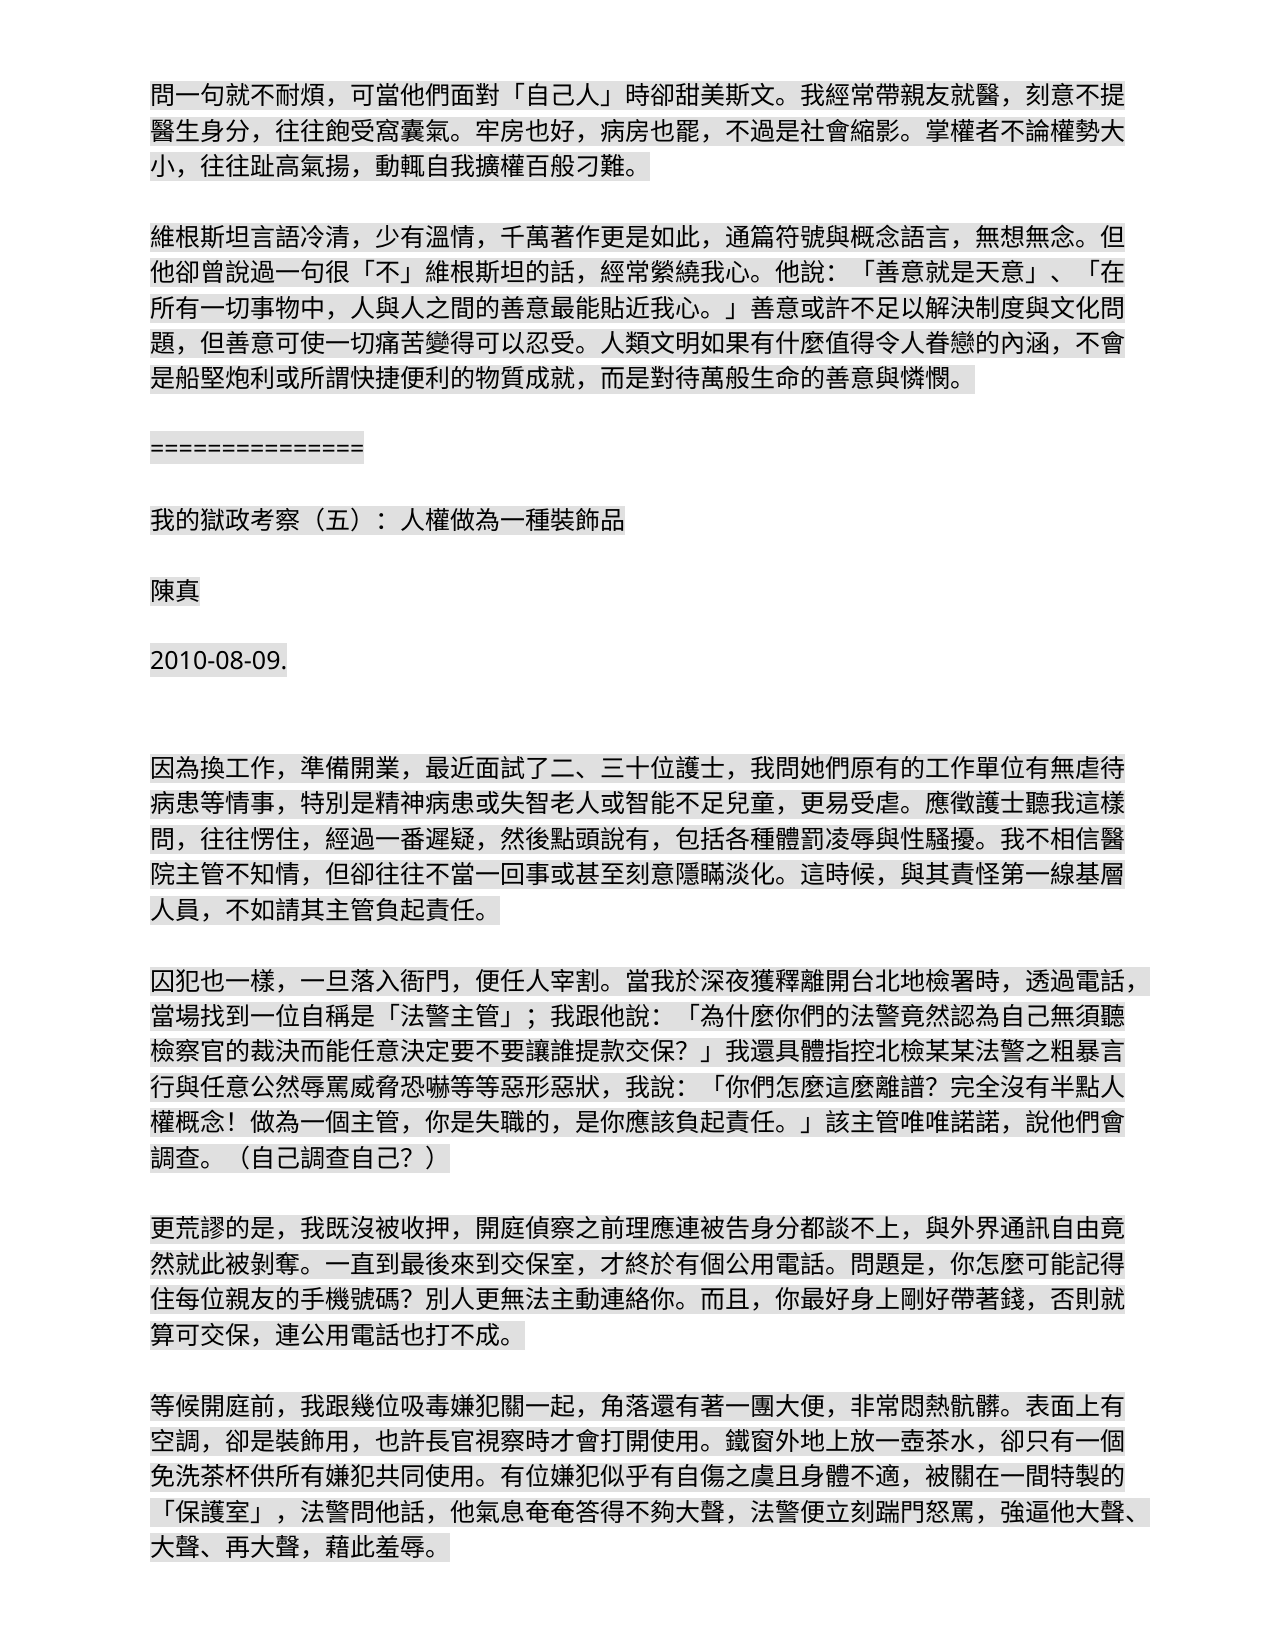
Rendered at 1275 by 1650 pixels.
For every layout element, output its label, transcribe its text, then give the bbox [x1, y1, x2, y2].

text 阿水律師，你講錯了，台灣並沒有去以色列和美國等駐台機構舉牌抗議的什麼「言論自由」或「表現自由」。這類駐台機構，因無邦交，其實都屬民間團體，而非什麼「大使館」，但是照樣被劃歸為集會遊行的禁制區。 台灣不但沒有對這些機構進行任何集會遊行的自由，當我們人數僅有一人或兩人，根本不符合集遊法「兩人以上」之基本要件時，哪怕你只是一個人舉著牌子呆站路旁，一樣有可能會被抓，其實就跟土匪擄人沒兩樣。抓或不抓，不是根據什麼法律，而是根據某種政治需要。 我們在美國和以色列的駐台機構都被警察抓過，有一次是在以色列，只有我一個人被逮捕，正確來說應該是說被綁架，連夜移送台北地檢署偵辦。據綁架我的警方之高層主管私下透露，不是他們樂意這麼做，而是以色列打電話給警政署，要求將我逮捕歸案，繩之以法。 另外，劉旭別對祖國太失望，台灣在內政方面，也許比大陸好一些或好上許多，但是種種違法亂紀荒腔走板的作法，依然還是常態。 我找到一些以前的文章，有一些已經被《立報》刪除，只剩標題，比方說「我的獄政考察（一）：當警察比歹徒還像歹徒」。我只找到（二）至（五），後面應該還有（六）至（十），一時找不到。 我把「我的獄政考察」（二）至（五）以及過去一兩則留言依時間順序貼在下面。 陳真 2020. 06. 08. ============ 陳真 2010.07.09. 剛回到家，一切無礙，謝謝各位。 「吃飽太閒快速瘦身法」相當管用，我的青蛙肚一下都沒了，特別是頭一天晚上「投宿」台北地檢署，一整晚斷水斷食 (誰說裏頭有水喝？有是有，不過卻是一個丟棄式塑膠杯由所有囚犯共同飲用，我寧渴勿濫不敢喝)。而且，由數名法警聯手不斷以一百分貝音量莫名其妙對你咆哮怒罵威脅恐嚇，甚至暗拳偷襲外加無影腿等等等，身心靈三管齊下，瘦身效果非常好！但有心臟病者最好還是不要輕易嚐試。 相對於在稍早前在警察局問筆錄之噓寒問暖，東一句陳教授，西一句陳醫師，地檢署的法警室卻顯然完全不把人當人看，百般虐待，肆無忌憚地違法。 我實在看不下去，於是隔著鐵窗，問一位法警尊姓大名。之所以問他名字是因為，此人彷彿急性重度躁症發作，狂暴怒吼踹門威脅，狂飆巨大音量之髒話。不斷怒罵囚犯。 即便是在精神病房，這樣的狂躁暴力行為恐怕也已經老早被醫護人員給五花大綁打上兩三管鎮靜劑了，但在台北地檢署卻似乎是常態。我實在分不清究竟是鐵窗內的囚犯還是鐵窗外這些所謂法警比較像歹徒。 這位身心狀況顯然不太穩定的法警先生，大概是不相信我會對他怎樣或能對他怎樣，所以當我問他姓名時，他雖不敢表明，但仍指著自己的臂章「編號xxx」(姑隱其編號)大聲怒罵回應，要我儘管放馬過來，說他沒在怕。 我「出獄」後第一分鐘，就是去櫃台找主管，當場跟他們索取投訴書。我說我要公開檢舉該署惡行，並指名其中一些人根本完全不適任。結果他們竟然告訴我說本署沒有任何申訴或檢舉管道。 其實這樣說也對，當警察比歹徒還像歹徒，當執法機關本身就是違法亂紀的巢穴時，你要向誰投訴或檢舉？ 幾分鐘後，我找到一位自稱是法警主管的人，我問他說：「你們以為嫌犯不是人嗎？你們沒有一點人權與法治觀念嗎？甚至竟然可以違反檢察官的諭令，私自扣押嫌犯，故意不讓他們交保！」 對方這位主管並沒有默然以對，竟然反而說「他們本來就是這樣啊」，還說「檢察官或法官通常都不知道我們 (法警)的實際執行交保狀況。」 在台北地檢署發呆時，我不禁想起被台大醫院連續十七次開具所謂「有生命危險故不宜出庭」的診斷書之扁嫂吳淑珍，她後來出庭更是由台大派出醫療團隊一路呵護備至。我們對高官巨賈也未免體貼得太窩囊了吧？但是，對一般平民百姓的生命或尊嚴或各項權利卻視如敝屣。 我曾在書上看過歐洲數百年前一些監獄或精神病院訴諸怒罵叫囂毆打甚至屎尿四溢餵人如餵狗的場景，當我待在台北地檢署時，不禁聯想，場面十分類似。 看到這樣一種拘留場景，心裏實在有說不出的悲傷，為何我的家鄉是這樣一種社會？為何社會發展之良善果實如此難以成長？究竟要多少歲月多少痛苦多少筆墨、青春與血淚才能灌溉出一片美麗森林？ 於是，當檢察官諭令法警解開我的手銬讓我交保候傳時，我說我拒絕交保，我不願花一毛錢保釋。檢察官聞言很訝異，表示不解，還說一萬元保釋金額已經夠低了。 重點是：這不是金額大小的問題。 數小時後，見我依然不走，於是深夜二度提訊，一直要問我為什麼，為什麼，為什麼拒絕交保？我給了檢察官一個庸俗答案。我說惡法非法，邪惡的法律不是法律，我說我對集會遊行法缺乏敬意，我不願意在這樣的罪名下為自己做任何辯護，更不用說交保。而且，你們就算放我出去，我還是會再去以色列辦事處前舉牌靜站。 但事實上，我拒絕交保的真正原因完全不是因為集遊法，而是因為一些我所無法清楚表達的心裏感受，肯定是跟監牢裏可悲的場景有關。這大概就像你沒辦法清楚表達你對親友的感情一樣。 幾個小時的長考：交保或不交保？的確讓我很為難。只要我同意交保，馬上可重見天日，可以好好喝點水吃點東西然後睡覺，但我若拒絕交保，便可能被收押，然後就不知道什麼時候才能出來了。只要關個一兩星期，我籌畫已久的新工作便可能永久失去，而且恐怕一時也不會有人敢雇用我了。 天人交戰的結果，良心終究還是獲勝了。再度開庭時，我心意已決，告訴檢察官說我決定不交保。 生命是這樣一種東西，你不可能什麼都要，至少會有些時候，你總得犧牲一些東西來成就某種果實，就像一種敬拜天地的祭品那樣。 ================== 陳真 2010.07.10. 警方偵訊中，問我過去有無其它案子？我說有，二十幾年前我曾有個叛亂案。警方還問我如何認識其他「群眾」等等一些怪問題，真不知道他們到底在想什麼。我說，沒有什麼「群眾」，參與者原本就都是好朋友。 其實，我一進偵訊室便表明「除了認罪之外，其它問題我都不願回答，何必浪費彼此的時間？」也因此，我的偵訊很快就結束。 偵訊完之後，我被關在一個小房間，關了大約兩小時，七點左右，兩位信義分局的刑警押我上車，來到總統府附近的台北地檢署，也許是因為知道我是醫生，一路上對我十分有禮。 來到地檢署門口，竟然有大批媒體記者守候在場。開車的刑警不敢停車而只好一直往前開，在附近兜圈子。我說別緊張啊，這些記者絕不會是衝著我來的，我又不是名人。(就算把我押赴刑場，也不會有記者來。) 兩位刑警半信半疑，但我說沒事沒事，不用擔心，這一大群記者絕對不是因為我而來。於是，刑警們本來似乎要把我從後門偷渡進去，後來就還是決定走前門。沒想到我們一下車，大批記者馬上衝過來，包圍著我，鎂光燈閃個不停。我當下心裏很納悶，難道是台大醫院為了營救我，把事情鬧大？不會吧？有那麼嚴重嗎？ 我當時根本不知道狀況，心裏想說記者愛拍就拍吧，於是我一路微笑慢慢往前走，就像好萊塢明星在走紅地毯那樣，好不容易走到大門口時，一位女記者在後方稍遠處開口大聲問說：「為什麼你要枉顧消防安全？為什麼要貪污？」我停下腳步回頭問說：「什麼消防安全？」「我什麼時候貪污？」 記者們統統愣住，沒有人回答。我接著說：「我看你們應該是拍錯人了？這不會是新聞現場直播吧？」 記者群中有人發出笑聲說：「 唉呀，拍錯人了啦。」我後來問刑警他們是想拍什麼案子？刑警說好像是一樁有關消防器材的弊案。 記者知道拍錯人了，馬上像潮水一樣迅即退去。 擺脫了烏龍記者，我隨即被押進一個傳出哀嚎與劇烈怒罵及毆打聲音的地下室，迅即從裏頭衝出一位法警，從刑警手上把我接過去，一路對我怒斥叫囂，就像精神病急性發作那樣，不知道他到底是在憤怒什麼，好像我連呼吸都會激怒他似的。 接著，我被押到一個櫃台前。櫃台後方站著一個更為凶惡的法警，滿臉橫肉，一副怒不可遏彷彿隨時要殺人打人那種感覺。他要我把身上的東西全交出來，包括手機也不能擁有，連褲腰帶也要拿下。我提出質疑，他便暴跳如雷，抓狂怒斥，好像隨時會氣死那種感覺。 我長期待在精神病房照顧病患，倒沒見過如此瘋狂的場所。我突然覺得自己不是被移送法辦，而比較像是被一群身心狀況極度不穩定的歹徒綁架，落入黑幫巢穴任人宰割。整個過程中，不斷傳來辱罵踹門的劇烈聲響。 而且，更荒謬的是，我都還沒收押，當時甚至連「被告」的身份都還稱不上，我只是個「嫌犯」，但我與外界通訊的自由竟然就此被完全剝奪。 當時，有位嫌犯似乎有自傷之虞且身體不適，被關在一間特製的「保護室」。法警問他話，他氣息奄奄答得不夠大聲，法警便立刻踹門怒罵大吼大叫要他大聲點。這樣一些人，情緒真的是異常不穩定，其身心狀況與人格其實都完全不適合擔任法警。他們身上要是配槍，我看隨時會鬧出人命。 後來，我跟四、五位看起來像是吸毒的嫌犯關在一起，角落地上還有著一團新鮮的大便，牢房非常悶熱骯髒，雖有空調設備，不過卻是裝飾用，也許長官視察時才會打開。 我在牢房入口處牆上看到 GAZA 字樣，想必是唐曙上回刻下的正氣歌。於是我也用硬幣在 GAZA 旁邊刻下我的名字：EMIR。 晚上八點多，開完偵查庭之後，諭令交保。我當庭表示拒絕。檢察官笑笑說：「你如果不想麻煩家人或朋友來幫你辦理交保，那你也可以自己具保，你就去樓上提款嘛，一樓也有提款機啊！」我說不是這樣，主要是我不願意支付這筆交保費用。 檢察官說，將來結案後錢就會還給你啊。我搖頭表示我還是不願意拿錢出來交保。檢察官說：交保一定要支付一筆錢啊！我說那我就不交保了。檢察官說：我很尊重你的理念，但我還是得依法行事。我說：我並不想為難你們，但我有我的想法。我不願交保。察官沒辦法，就要我回牢房再想一想，說我有四小時的時間可以考慮要不要上樓去提款自己辦交保或是請家人來辦也可以。 偵查庭之後，我跟一群被諭令交保的人關在另一個牢房裏。那牢房裏頭有個公用電話。問題是：你怎麼可能記得住每個親友的手機號碼？別人也根本無法連絡你，更無從知道你的下落。而且，你最好身上剛好帶著錢，否則連想打電話也沒錢跟法警買電話卡。我在裏面就買了兩張電話卡送給同房難友。 牢房裏頭，悶熱污濁的空氣與屎尿味及各種穢物，實在令人作嘔，很想離開這裏，已經兩天沒睡覺沒吃東西了，而且沒水喝很渴，但另一方面卻又覺得不該交保，於是我開始進行長考。 難友一個個離開，鄰房有位小女生的媽媽來得最快，不到半小時就拿錢來保人了。但有位中年難友，一直打電話請人帶七萬元來幫他交保，親朋好友卻統統拒絕，他氣得對著電話筒破口大罵對方冷血無情。 後來他絕望了，主動開口跟法警說：「你們找人來把我帶走吧！送我去北所 (台北看守所)，沒有人要帶錢來保我了，我就去坐牢吧！」另一位難友說：「對啦對啦，要認命啦，趕緊去跟阿扁當鄰居啦！」 到了十一點多，只剩我和另一位通緝犯還沒交保或收押。我問他為何被通緝？他說他在開計程車，離了婚，有一次不慎和一輛摩托車相撞，對方是個千金小姐，雖然只有兩公分的手背撕裂傷，但那千金小姐說這是「毀容」，需要皮膚整型，要求賠償五萬元。 司機說他頂多只付得起兩萬元，其中一萬元給現金，另一萬元則要求分期付款。千金小姐不接受，於是就告他「過失傷害」。司機說他因為不住在戶籍地，沒接到傳票，兩次開庭不到就被通緝。他說這真是很小題大作，說是警方在「拼業績」。而且，警方不是直接逮捕他到案，而是騙說他的證件被歹徒冒用，要求他前來警局「協助查案」，沒想到他一走進警局就被抓，方才知道自己竟然是通緝犯。 他被諭令一萬元交保，但他說他從無前科，一生奉公守法，今天之所以會落到通緝犯的下場，就是因為沒錢。他說，他去哪生出一萬元來交保？不過，他顯然很擔心若籌不出一萬元之後很可能會被收押，他說他的計程車還停在路邊，若只吃牢飯往後日子會更難過。 後來，我就說那我去提款保你出去好了，一萬元就等你很有錢之後再還我或不還也沒關係。他很高興，一直強調說他一定會還。我說還不還都沒關係。 於是，我就跟一位看起來最友善大約二十多歲的女法警說我要到樓上提款，沒想到她說不行。我說怎麼不行？剛才檢察官不是一直叫我到樓上提款機提款？我只是要提款讓別人交保為何不行？ 女法警說：「我相信你是好心，但我就是不能讓你上去提款。」我問她為什麼？我說檢察官不是說我們都可以到樓上提款？這時候，那位情緒非常不穩的法警突然像發狂的猛獸一般從角落衝出來，不斷以超高分貝怒罵說「不要一直拿檢察官來壓我！聽到沒有？要不要我把這句話再說一遍？要不要我把這句話再說一遍？聽到沒有？聽到沒有？懂了嗎？」 似乎我若再多說一句他就要動手打人或開槍殺我那種感覺,，真是非常病態。 女法警站在一旁，從眼神上看來，似乎是站在我這邊，但她不敢多說什麼。我跟她說：「檢察官說的那些話，妳當時不也在場都有聽到？怎麼法警竟然可以違反檢察官的諭令而不准我們提款？」女法警說：「我們向來都是這樣做的。人手不足嘛，怕人犯逃走。我知道你不會逃走，但我還是沒辦法幫你。」 可是，誰會為一萬元保釋金逃獄而成為通緝犯或逃走時冒著被打傷或打死的風險？所謂人手不足純粹胡扯。那幾位情緒不穩的暴力法警，閒閒地沒事到處莫名其妙怒罵，哪有人手不足的問題？而且，哪有因為人手不足就擅自推翻檢察官的裁決，硬要把被告給拘留或使之因此被收押的道理？ 我努力想幫這位因為少付了三萬元賠償金的通緝犯交保，但仍然沒辦法。那位編號xxx的混蛋法警顯然認為他比檢察官還大，可以任意為所欲為。 這就是台北地檢署！平常電視上看到什麼發言人，總是講得一副有模有樣好像很文明的樣子，但事實上完完全全不是這樣。除非你是有權有勢者，否則來到這裏其實就等於落入黑幫手裏差不多，頓時完全喪失做為一個人應有的各種基本人權與尊嚴，完全任人宰割任人糟蹋。 至於開庭時一路戴手銬，那只是很小兒科的問題，相較於其它惡行，根本不值得一提了。 後來，檢察官(或法官我也搞不清楚？) 再度找我去談為什麼要拒絕交保？為什麼要抗議以色列？我順便幫他講授了一點以巴問題的普通常識。之後，我又被送回牢房等待。 十二點多，檢察官同意讓我和那位通緝犯統統無保釋放。那位編號XXX的混蛋法警又過來GGYY，我沒理他。 老實說，這樣一種自我創造的暴戾氛圍，法警們自己何嘗不也是個受害者？他們給別人也給自己創造了一個地獄。 不過，臨走時，那位唯一友善的女法警竟突然在我走過她身邊時低聲問說：「你明天不用上班嗎？」倒是讓我有點訝異，我遲疑了一會兒說我請了兩天假。此時，她終於露出正常人的笑容，甚至最後還跟我說了一句：「再見」。我沒來得及答腔，因為一時之間，我還以為是自己聽錯了，「再見」？ ================= 我的獄政考察（二）：衙門與黑幫 陳真 2010-07-19. 因為靜站抗議以色列長期封鎖迦薩及屠殺巴人行徑，我以首謀身分被捕。在一個文明國家，被警察逮捕理當就像被老師請去學校辦理註冊入學一樣，不該有什麼驚心動魄的場面。但在21世紀的台灣，人權喊得震天響，拘留偵訊過程卻窮凶惡極無法無天，與黑幫綁架無異，不但剝奪人權，而且為所欲為，宛如時光倒流回到衙門獄卒的年代。 《色戒》將來拍續集，我看不必花錢搭建，建議直接到台北地檢署取景即可；至於臨時演員更可由該署法警擔任，張牙舞爪面目猙獰，連化粧費都能省了。 為此，我打電話給北檢政風室，檢舉該署法警室之嚴重違法濫權。我提出三個問題。 第一，法警竟可否決檢察官的諭令交保，技術性變相拘留當事人；法警主管竟說這是常態。 第二，部份法警之情緒極度異常而失控，動輒辱罵叫囂威脅恐嚇，彷彿連呼吸都會激怒使之暴跳如雷。這樣的人不適任此一職務。 第三，當事人連被告身分都還談不上，竟然一進地檢署，手機及所有物品就全被沒收（且無提供沒收物品清單），完全無法與外界有任何聯繫。一直到可以交保時才移到另一間有公用電話的交保室。但這時候你若身上沒零錢或你記不住各項電話號碼，那你還是一樣無法與外界有任何聯繫，別人更無從知道你的下落。 政風室表示驚訝，說要進行調查。但我對此一「驚訝」倒是很驚訝，因為這顯然是長久以來的作風慣例，難道他們從來一無所悉？司法改革基金會也表示驚訝說怎麼可能不讓你使用手機？我說不是不讓「我」使用，而是所有人一進大門就馬上被沒收手機及身上所有物品，包括紙筆都不准擁有，連皮帶都被搜身收走，你必須兩手戴著手銬，同時得小心褲子隨時會掉下來。 我還向監察院提出陳情，寫信給檢察總長及馬英九。我對各單位之回覆表示「驚訝」真是覺得很驚訝，因為這顯然是一套早已行之多年的既定流程，包括搜身及沒收手機和一切物品，包括威嚇怒罵或技術性變相拘留（等於是綁架）等等等；特別是變相禁止與外界聯繫一事，更是一套固定的違法流程。 我當時手機被沒收，無法蒐證，否則各位如果聽到或看到那種武打場面，你會以為時光倒流回到衙門年代，種種侵害人權的作法與囂張程度，與黑幫綁架無異。這樣一些人，從法警到其主管，甚至北檢主任檢察官，都應負起行政與法律責任。某些法警之惡形惡狀及違法濫權，更應撤職查辦，繩之以法。 ======================== 我的獄政考察（三）：法律之前人人不平等 陳真 2010-07-26. 老唐不是賣牛肉麵，而是開計程車。他說他從沒想到有一天會變成通緝犯，甚至連自己被通緝都不知道。他說，警察就像詐騙集團一樣，打電話騙他說他的信用卡被歹徒冒用，請他有空時來警局一趟，協助辦案。他說，當他興沖沖到了警局，警方卻說他被逮捕了，連夜送到地檢署。「抓到」他之後，警察粉開心，因為抓到通緝犯對於警方業績及升遷是很「補」的。 老唐是外省人，台語卻很溜。他說他幾個月前與一輛摩托車擦撞，對方手背有兩公分撕裂傷，要求賠五萬。老唐說他只願賠兩萬，而且其中一萬須分期支付，因為他沒那麼多錢。對方不接受，於是告上法院。老唐說他很久沒回家，沒接到傳票，錯過開庭日僅三天，便被宣告通緝。一直到他被捕之後，才知道自己是通緝犯，本來還以為真的是來警局協助警方打擊不法。 跟老唐一樣，我也是一萬元諭令交保；差別在於我拒繳保釋金，堅持收押或無保釋放，而老唐則是無錢支付。他說他從無前科，循規蹈矩，之所以成為通緝犯就是因為沒錢賠償，哪來一萬元交保？一直拖到深夜，所有嫌犯都被收押或交保，只剩我們兩人枯坐牢房。我看他很擔心無錢交保而被收押，於是就說要替他繳保釋金。 他很高興，但沒想到法警竟說不行，說我不能給他錢。法律有這種規定嗎？法律有規定保釋金不能由親屬以外的人提供嗎？實在太離譜。這些法警，仗著你根本無從對他蒐證（因為身上物品全被沒收），簡直就是立地為王，當起土皇帝來了。 我連皮帶都被沒收，兩手銬著手銬，一直擔心褲子會掉下來。當我被塞入一個很髒的牆角被迫面壁思過等候開庭時，不禁想起溫柔體貼的台大醫院，連續17次開具所謂「有生命危險故不宜出庭」的診斷書給吳淑珍，後來出庭時台大更派出一整個醫療團隊一路呵護備至。我們對高官巨賈也未免溫柔體貼得太窩囊了，簡直可以說是「用舔的」那樣一種低姿態，但是對於一般平民百姓的生命尊嚴或各項權利卻視如敝屣。 法律之前，人人不平等；你有多少身價權勢，往往將決定你的判決後果與各項司法待遇。可悲的是，這樣一種人人不平等的現象，絕非某個法院或檢察署或某些法警的問題，而是一整個台灣社會的問題。 各位看倌看我的《獄政考察》，義憤填膺之餘，不妨捫心自問，自己是否真的平等對待眾生？是否真的抑強扶弱？還是也一樣遇弱則強，遇強則舔？甘地說得對：「你希望世界怎麼改變，你就必須先怎麼改變自己。」 =============== 我的獄政考察（四）：監獄是社會的縮影 陳真 2010-08-02. 「人球」邱小妹事件發生時，一片撻伐，幾位醫師被妖魔化，一如這個嗜血社會向來面對事件之習性：首先，故做訝異狀；明明積弊已深，眾人卻彷彿從未聽聞。訝異之後則表痛心疾首，彷彿人人清廉單純，難以理解其惡。接著當然就是檢討改進，把一切問題歸咎於「少數害群之馬」。一整套戲演下來差不多一兩星期，之後就彷彿沒這回事，一切又回歸天下太平。 為此我遠從英國寫了封越洋信給其中一位素昧平生、千夫所指的醫師，希望他能捱得住這些全然針對個人所進行的妖魔化。 最近法官收賄案亦是一例；先是社會大嘩，繼之檢討改進。但我免不了納悶：在這樣一種特權橫行有錢判生無錢判死的社會，一聊起天來，人人討厭特權，個個痛恨貪瀆，可當有機會特權加持，有機會沾滿油水飛黃騰達時，又有幾人真能拒絕甚至由衷厭惡？我看少之又少。 抗議以色列屠殺巴人之集遊法偵訊中，警方問我過去有無其它案子，我說二十幾年前我曾有個叛亂案，當時罪名之一是我公然主張以選票推翻政府。另外還一直問我如何認識其他「群眾」等等一些怪問題，真不知道他們在想什麼，我一概以微笑沉默做答。 偵訊完畢，拍照，建指紋檔，夜裡被移送台北地檢署，押進一個不斷傳出哀嚎怒吼與鬥毆踹門聲的地下室。兩位法警一路怒斥叫囂，彷彿隨時要失控，不知道他們是在憤怒什麼，似乎我連呼吸都會嚴重激怒他們。我頓時覺得自己不是被移送法辦，而是被一群身心狀況極不穩定的歹徒綁架，落入黑幫巢穴任人宰割。這樣一些人，情緒異常不穩，要是身上配槍，早晚會鬧出人命。 但我相信，當他們面對長官，想必笑容可掬。就如許多醫護人員總擺著一張臭臉，只要多問一句就不耐煩，可當他們面對「自己人」時卻甜美斯文。我經常帶親友就醫，刻意不提醫生身分，往往飽受窩囊氣。牢房也好，病房也罷，不過是社會縮影。掌權者不論權勢大小，往往趾高氣揚，動輒自我擴權百般刁難。 維根斯坦言語冷清，少有溫情，千萬著作更是如此，通篇符號與概念語言，無想無念。但他卻曾說過一句很「不」維根斯坦的話，經常縈繞我心。他說：「善意就是天意」、「在所有一切事物中，人與人之間的善意最能貼近我心。」善意或許不足以解決制度與文化問題，但善意可使一切痛苦變得可以忍受。人類文明如果有什麼值得令人眷戀的內涵，不會是船堅炮利或所謂快捷便利的物質成就，而是對待萬般生命的善意與憐憫。 =============== 我的獄政考察（五）：人權做為一種裝飾品 陳真 2010-08-09. 因為換工作，準備開業，最近面試了二、三十位護士，我問她們原有的工作單位有無虐待病患等情事，特別是精神病患或失智老人或智能不足兒童，更易受虐。應徵護士聽我這樣問，往往愣住，經過一番遲疑，然後點頭說有，包括各種體罰凌辱與性騷擾。我不相信醫院主管不知情，但卻往往不當一回事或甚至刻意隱瞞淡化。這時候，與其責怪第一線基層人員，不如請其主管負起責任。 囚犯也一樣，一旦落入衙門，便任人宰割。當我於深夜獲釋離開台北地檢署時，透過電話，當場找到一位自稱是「法警主管」；我跟他說：「為什麼你們的法警竟然認為自己無須聽檢察官的裁決而能任意決定要不要讓誰提款交保？」我還具體指控北檢某某法警之粗暴言行與任意公然辱罵威脅恐嚇等等惡形惡狀，我說：「你們怎麼這麼離譜？完全沒有半點人權概念！做為一個主管，你是失職的，是你應該負起責任。」該主管唯唯諾諾，說他們會調查。（自己調查自己？） 更荒謬的是，我既沒被收押，開庭偵察之前理應連被告身分都談不上，與外界通訊自由竟然就此被剝奪。一直到最後來到交保室，才終於有個公用電話。問題是，你怎麼可能記得住每位親友的手機號碼？別人更無法主動連絡你。而且，你最好身上剛好帶著錢，否則就算可交保，連公用電話也打不成。 等候開庭前，我跟幾位吸毒嫌犯關一起，角落還有著一團大便，非常悶熱骯髒。表面上有空調，卻是裝飾用，也許長官視察時才會打開使用。鐵窗外地上放一壺茶水，卻只有一個免洗茶杯供所有嫌犯共同使用。有位嫌犯似乎有自傷之虞且身體不適，被關在一間特製的「保護室」，法警問他話，他氣息奄奄答得不夠大聲，法警便立刻踹門怒罵，強逼他大聲、大聲、再大聲，藉此羞辱。 對於嫌犯交保，法警們則一再強調檢察官講歸講，法警室做歸做，顯然自以為比檢察官還大，可以任意拘留任意威脅怒罵。 這就是台北地檢署！平常你在電視上看到什麼發言人出來針對名人案子發言，總是講得一副有模有樣好像很文明的樣子，但事實上完完全全不是這樣。除非你有權有勢，否則來到這裡就等於落入黑幫手裡，頓時喪失做為一個人應有的各種基本人權，任人宰割任人糟蹋。 至於開庭前後一路戴著手銬並沒收褲腰帶一事，相較於其它惡行，只能說是小兒科。 台灣人喜歡講倫理講愛講人權，但講歸講，做歸做，離文明社會的理想狀況，恐怕還有千百光年之遙。 ============ 陳真 2017. 04.30 幾年前，巴勒網在以色列駐台辦事處靜站。有一次，我被抓，先送去警局拘留，做完筆錄，接著上銬移送台北地檢署偵訊，連夜開庭。最後，法官要我以一萬元交保候傳，我說我一毛錢也不付，我選擇繼續拘留。幾小時後的凌晨，法官重新做出決定，讓我無保釋放。 當我被送到地檢署時，幾名警察一路「護送」我走進去。那時都已經深夜十一、二點了，地檢署大門口竟然還圍著幾十名記者和攝影機。一見到我出現，記者們就像餓虎撲狼一樣衝了過來，鎂光閃爍，對我拍照拍個不停。我很納悶，我既不是公眾人物，也不是什麼江洋大盜，記者怎麼會對我感興趣？我心裏想，會不會是台大知道我被捕的消息，怕我沒法回去上班看門診，所以派人來救我？心裏頗感欣慰。結果不是，原來是認錯人了。 一堆記者擋住去路，搶著發問，有人問我說：「你知不知道自己錯了？」我微笑不語。還有一個把麥克風堵到我面前問說：「你不覺得可恥嗎？有沒有什麼話要對大家說？」我還是微笑不語，一概當做耳邊風。直到有位記者問說：「你為什麼要貪污？」我才停下腳步，回頭問說：「我什麼時候貪污？」 他說：「那你是為什麼被逮捕？」我說，「因為我在以色列辦事處靜站啊。」 這下換記者們納悶了，有一個義憤填膺地大聲喊說：「那你採購消防器材為什麼要污錢？」。我說，「你們認錯人了啦。」他們說：「署長！署長，您不是消防署署長嗎？」我說我不是啦。於是大家都笑了，整個鎂光閃閃竟然瞬間熄滅。我問說，「你們拍這麼多，電視上不會直接播出吧？」他們說，「不會播啦，這不是同步播出，等一下馬上就刪掉了啦。」 我被關在地檢署一個很髒的小牢房，地上、牆上四處屎尿痕跡，很髒，惡臭至極，坐也不是，站也不是，也不敢靠牆休息，怕沾到大便。我待的牢房角落處地上，甚至還有一坨臭到爆的新鮮大便。 大多數法警對待嫌犯極其粗暴，任意羞辱叫罵甚至動粗。就在我進去不到幾分鐘，一幕圍毆、動粗的暴行，竟然就在我眼前上演。我真是不敢相信自己的眼睛。這絕對不可能是特例，肯定是常態。其中有個法警，對待嫌犯的態度更是惡劣到極點，比方說，我看到他把一個剛送進來的女嫌犯當做足球射門一樣，竟然從她背後一腳把她「踢進」牢房裏。 我看了這一幕，受不了，就隔著欄杆喊他過來，我說我要知道你的姓名和編號，我說我出去之後一定檢舉你的惡行。他聽了，表面上雖然還是一副凶神惡煞，但我從他的回話和眼神中察覺到他其實是有點怕了，讓我突然心裏有了一絲憐憫。我是他的俎上肉，在牢裏只能任其宰割，他當然不是怕我，而是沒想到會在牢裏頭作威作福之際，竟然當場會被我這樣一個嫌犯給叫去質問。 他雖然眼神有點懼怕(不太敢直視我)，不過，表面上還是裝出很凶狠的模樣，指著自己的制服臂章，亮出他的編號，表示他才不怕，但不管我怎麼問，他就是不願告訴我他叫什麼名字。後來，當他離去後，旋即有個約莫二十多歲的年輕女法警走過來，隔著欄杆小聲對我說，「你自己小心點，不要去惹他。」 半夜獲釋後，我就馬上在地檢署裏頭打公用電話，要求填寫檢舉文件，具名檢舉這個法警的粗暴惡行，一個自稱當夜值班的主管出面安撫，企圖大事化小，小事化無。 那天晚上，我先是被關在警察局。原本牢裏只有我一個人，後來又進來一個男的，像是道上兄弟。我見他一臉憂愁，於是就問他犯什麼案，他說「組織犯罪，搞幫派」。他心神不寧，一直盯著鐵窗外發呆，似乎心事重重，我就問他說要不要吃便當？警察剛剛給我一個便當，我就送給他吃，他說好，卻依舊一直看著鐵窗外發呆。 後來，這個幫派份子先被送走，又剩我一人。深夜，有個警方高階主管，單獨拿著鑰匙打開鐵門進來，說想跟我「以私人身份」聊聊。聊什麼我忘了，只記得他說他女兒正在英國留學，他說他知道我也是留英。他同時也提到，要不要抓我們，他們是沒有權限的，主要都還是看「上面」的態度。他所謂「上面」，他倒是很具體地說了，說是以色列駐台辦事處向警政署施壓，要求要把我們給抓起來，他們只好照辦，至少得抓一個帶頭的，所以我就被抓進來了。 幾個月後，我收到不起訴書，內容沒細看，只記得法官對我們的靜站活動「頗有好評」。我還記得當晚開庭偵訊時，承審法官出示我的許多「犯罪證據」，是一疊照片。他把照片全攤開在桌上仔細看，看完之後問我說，「為什麼每一張都拍得一模一樣？」 我說，「因為我身體都沒有動啊。」 法官遞了其中幾張照片給我看，我看到自己拿著牌子站著，突然意識到自己就像一尊銅像。你就算給銅像拍一千張照片，他還是一動也不動。 我被無保釋放，正要離開牢房時，那個年輕女法警，突然問了我一句：「你明天不用上班嗎？」我被這突如其來的一問給嚇了一跳。 後來，我寫了一些文章，好像就叫做「我的獄政考察」之類，登在《立報》，不過只登了其中五、六篇，後面還有一堆，我就沒登了，但我都有寄給相關司法單位，同時也寄到總統府，寄給號稱關心獄中人權的馬英九，收到的回應卻全是官樣文章，或故做驚訝狀，或說要徹查，結果是查個屁。 這鬼島，人權口號滿天飛，其實全是放屁，所謂人權，只是屬於名人或政治人物的一種特權，一般人是享受不到的。而且，越是脆弱 (例如女性或老年人或病人)、越是地位微小的個人，所遭受的待遇就越慘。 比方說，我有許多精神病人，只不過因為一點點小案子，例如因為精神或智能問題，隨手拿了隔壁鄰居放在家門口外面地上的一瓶羊奶喝，或是偷了人家農田上一顆西瓜，就被以竊盜罪甚至強盜罪抓去關，甚至還被刑求，藉此栽贓更多案子。我有一位病患，被警察打得膝蓋都碎了。 每次想到這些活生生、甚至就在眼前不斷發生的事，我心裏就有恨，思緒難平。人們的眼光似乎永遠只關注那些所謂的名人或權勢者，對於弱者卻根本不屑一顧。 [150, 75, 1125, 1562]
